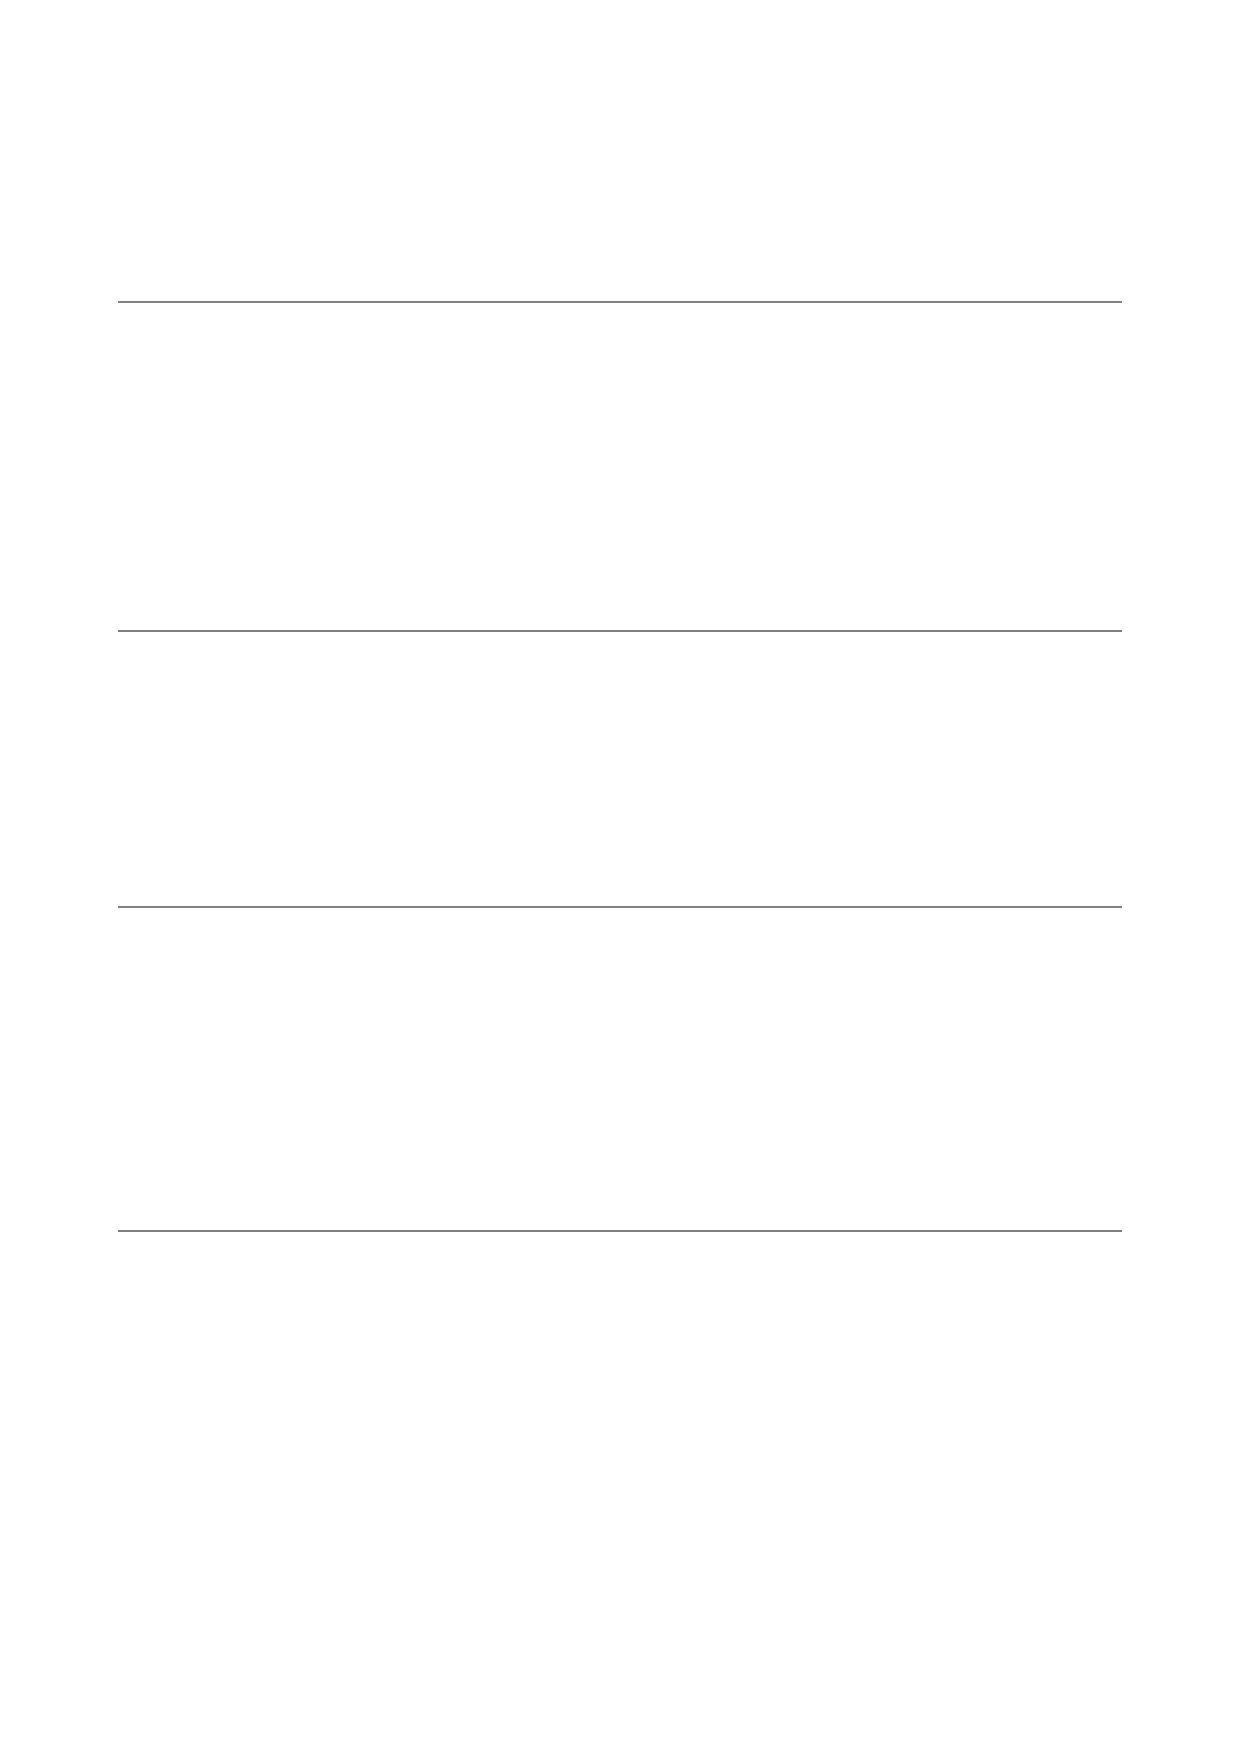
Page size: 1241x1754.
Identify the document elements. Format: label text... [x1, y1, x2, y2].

text ({}).sayHello(); // "Привет от объекта!" [118, 1092, 1122, 1115]
text console.log("мурад".capitalize()); // "Мурад" [118, 563, 1122, 587]
text Object.prototype.sayHello = function() { [118, 997, 1122, 1021]
text arr → Array.prototype → Object.prototype → null [118, 118, 1122, 142]
text console.log((-3).isPositive()); // false [118, 839, 1122, 863]
text [1, 2, 3].sayHello(); // "Привет от объекта!" [118, 1115, 1122, 1139]
text Если ты добавил метод в Array.prototype, он автоматически “доступен” всем массивам — ведь они используют один и тот же прототип. [118, 171, 1122, 268]
text Number.prototype.isPositive = function() { [118, 721, 1122, 744]
text String.prototype.capitalize = function() { [118, 468, 1122, 492]
subtitle 💥 Конфликты с будущими стандартами [310, 1351, 1122, 1385]
text }; [118, 1044, 1122, 1068]
text }; [118, 516, 1122, 539]
text console.log("Привет от объекта!"); [118, 1021, 1122, 1044]
subtitle 🔹 Примеры [118, 352, 1122, 395]
subtitle 🔥 Почему изменение встроенных прототипов — опасно [118, 1281, 1122, 1324]
subtitle 📗 Добавление метода для чисел [118, 675, 1122, 708]
subtitle 📘 Добавление метода для всех строк [118, 422, 1122, 456]
list ECMAScript может добавить метод с тем же именем. Например, ты добавил Array.prototype.contains, а потом браузеры ввели свой contains() — теперь твой код ломается. [162, 1397, 1122, 1496]
text return this > 0; [118, 744, 1122, 768]
subtitle 📙 Добавление универсального метода [118, 951, 1122, 985]
text return this.charAt(0).toUpperCase() + this.slice(1); [118, 492, 1122, 516]
text }; [118, 768, 1122, 792]
text Но ⚠️ вот здесь мы уже вступаем на опасную территорию 👇 [118, 1168, 1122, 1197]
text console.log((5).isPositive()); // true [118, 816, 1122, 839]
